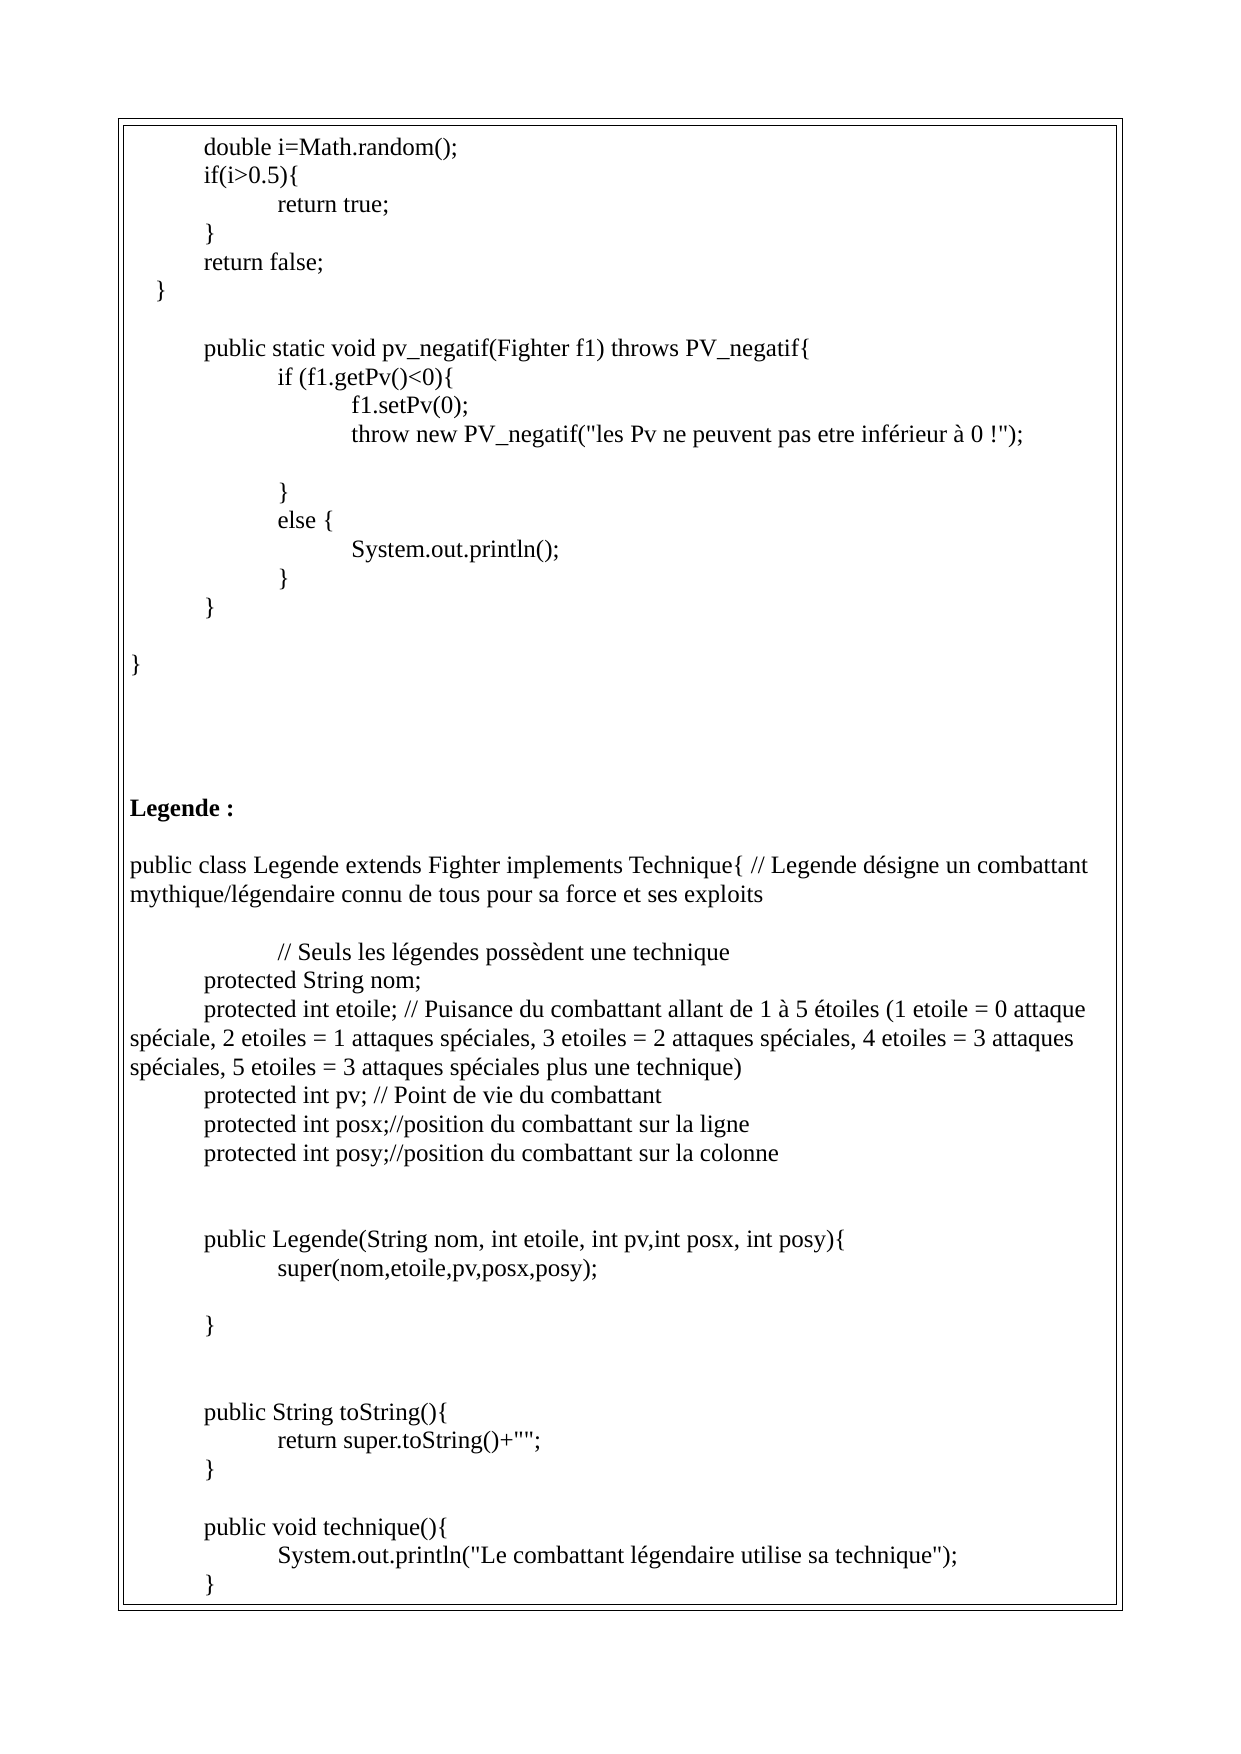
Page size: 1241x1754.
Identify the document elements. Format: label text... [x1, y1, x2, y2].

table_header Copier / coller vos classes et interfaces à partir d'ici : [119, 119, 1122, 1610]
table_header double i=Math.random(); if(i>0.5){ return true; } return false; } public static void pv_negatif(Fighter f1) throws PV_negatif{ if (f1.getPv()<0){ f1.setPv(0); throw new PV_negatif("les Pv ne peuvent pas etre inférieur à 0 !"); } else { System.out.println(); } } } Legende : public class Legende extends Fighter implements Technique{ // Legende désigne un combattant mythique/légendaire connu de tous pour sa force et ses exploits // Seuls les légendes possèdent une technique protected String nom; protected int etoile; // Puisance du combattant allant de 1 à 5 étoiles (1 etoile = 0 attaque spéciale, 2 etoiles = 1 attaques spéciales, 3 etoiles = 2 attaques spéciales, 4 etoiles = 3 attaques spéciales, 5 etoiles = 3 attaques spéciales plus une technique) protected int pv; // Point de vie du combattant protected int posx;//position du combattant sur la ligne protected int posy;//position du combattant sur la colonne public Legende(String nom, int etoile, int pv,int posx, int posy){ super(nom,etoile,pv,posx,posy); } public String toString(){ return super.toString()+""; } public void technique(){ System.out.println("Le combattant légendaire utilise sa technique"); } [124, 126, 1116, 1604]
